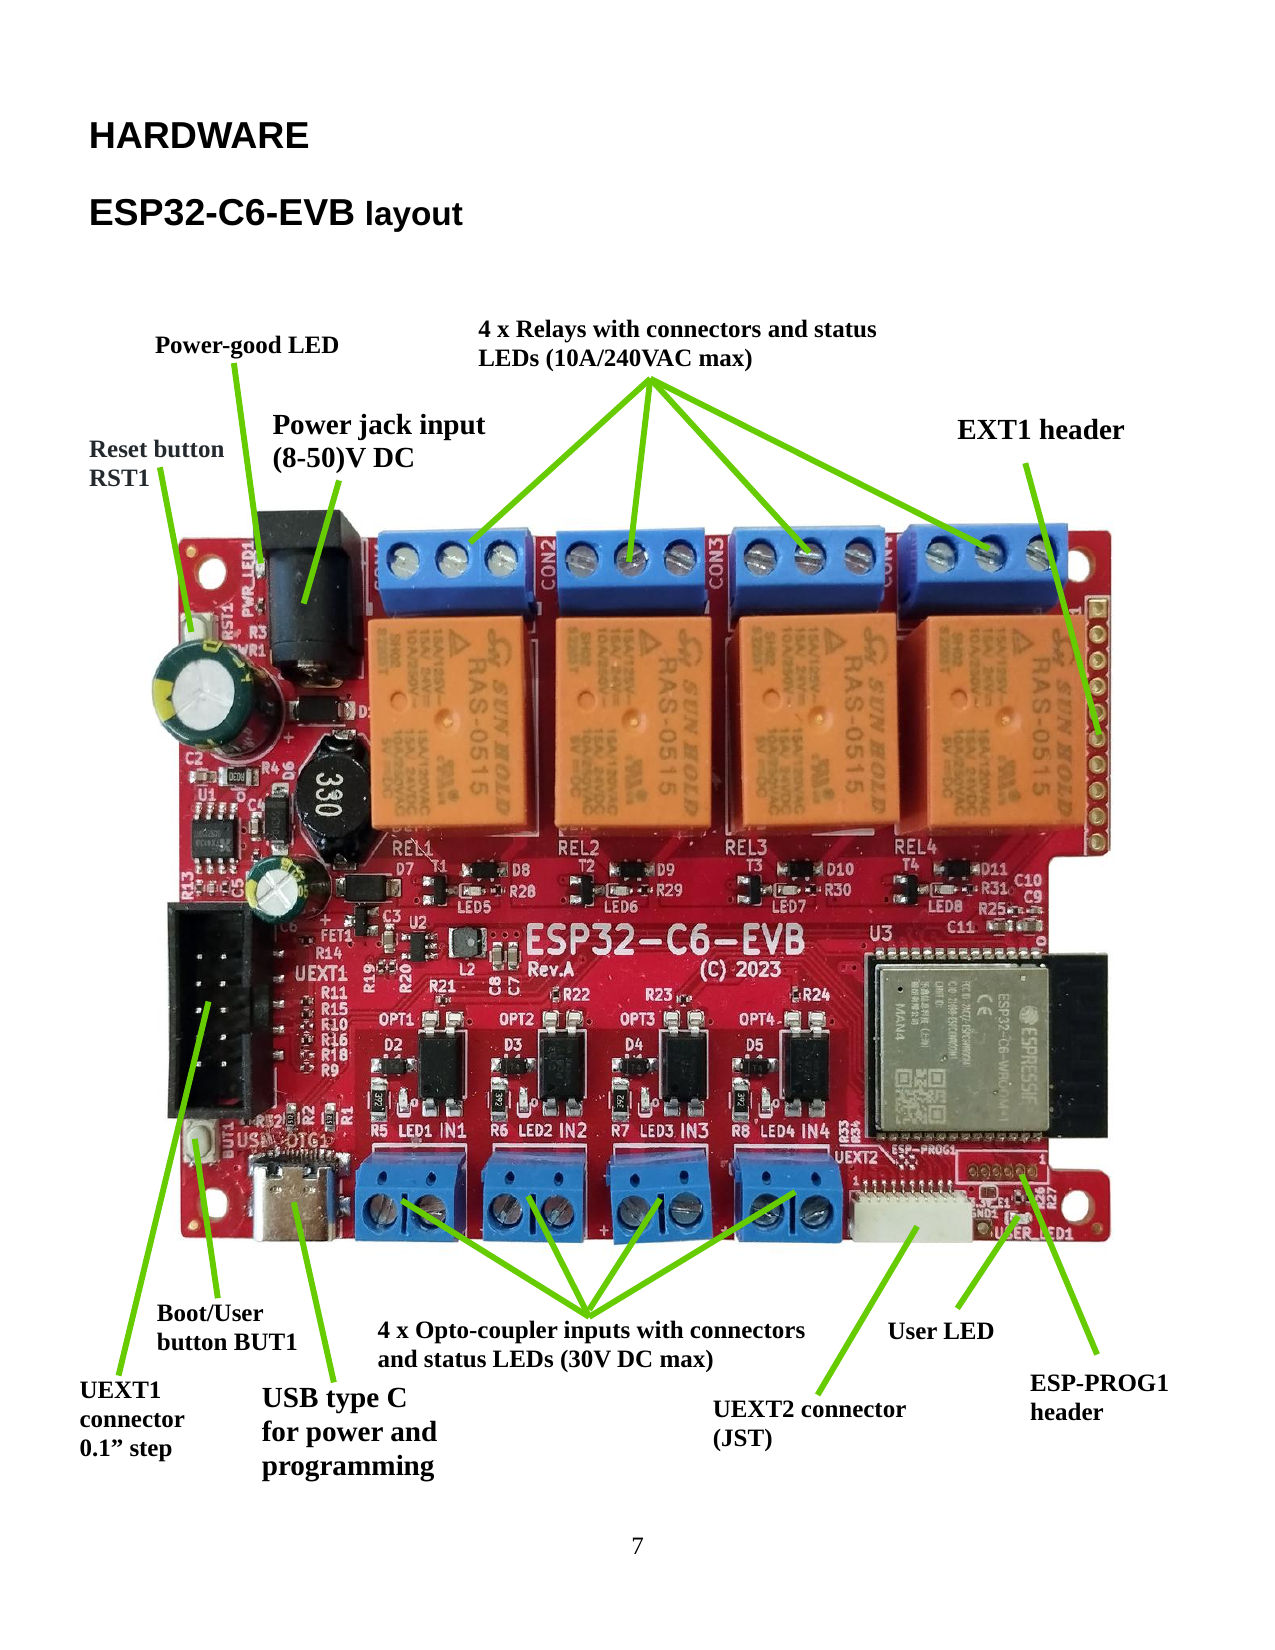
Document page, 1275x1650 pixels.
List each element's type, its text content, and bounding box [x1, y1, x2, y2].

picture [132, 492, 1143, 1269]
subtitle ESP32-C6-EVB layout [88, 190, 1186, 233]
subtitle HARDWARE [88, 113, 1186, 157]
